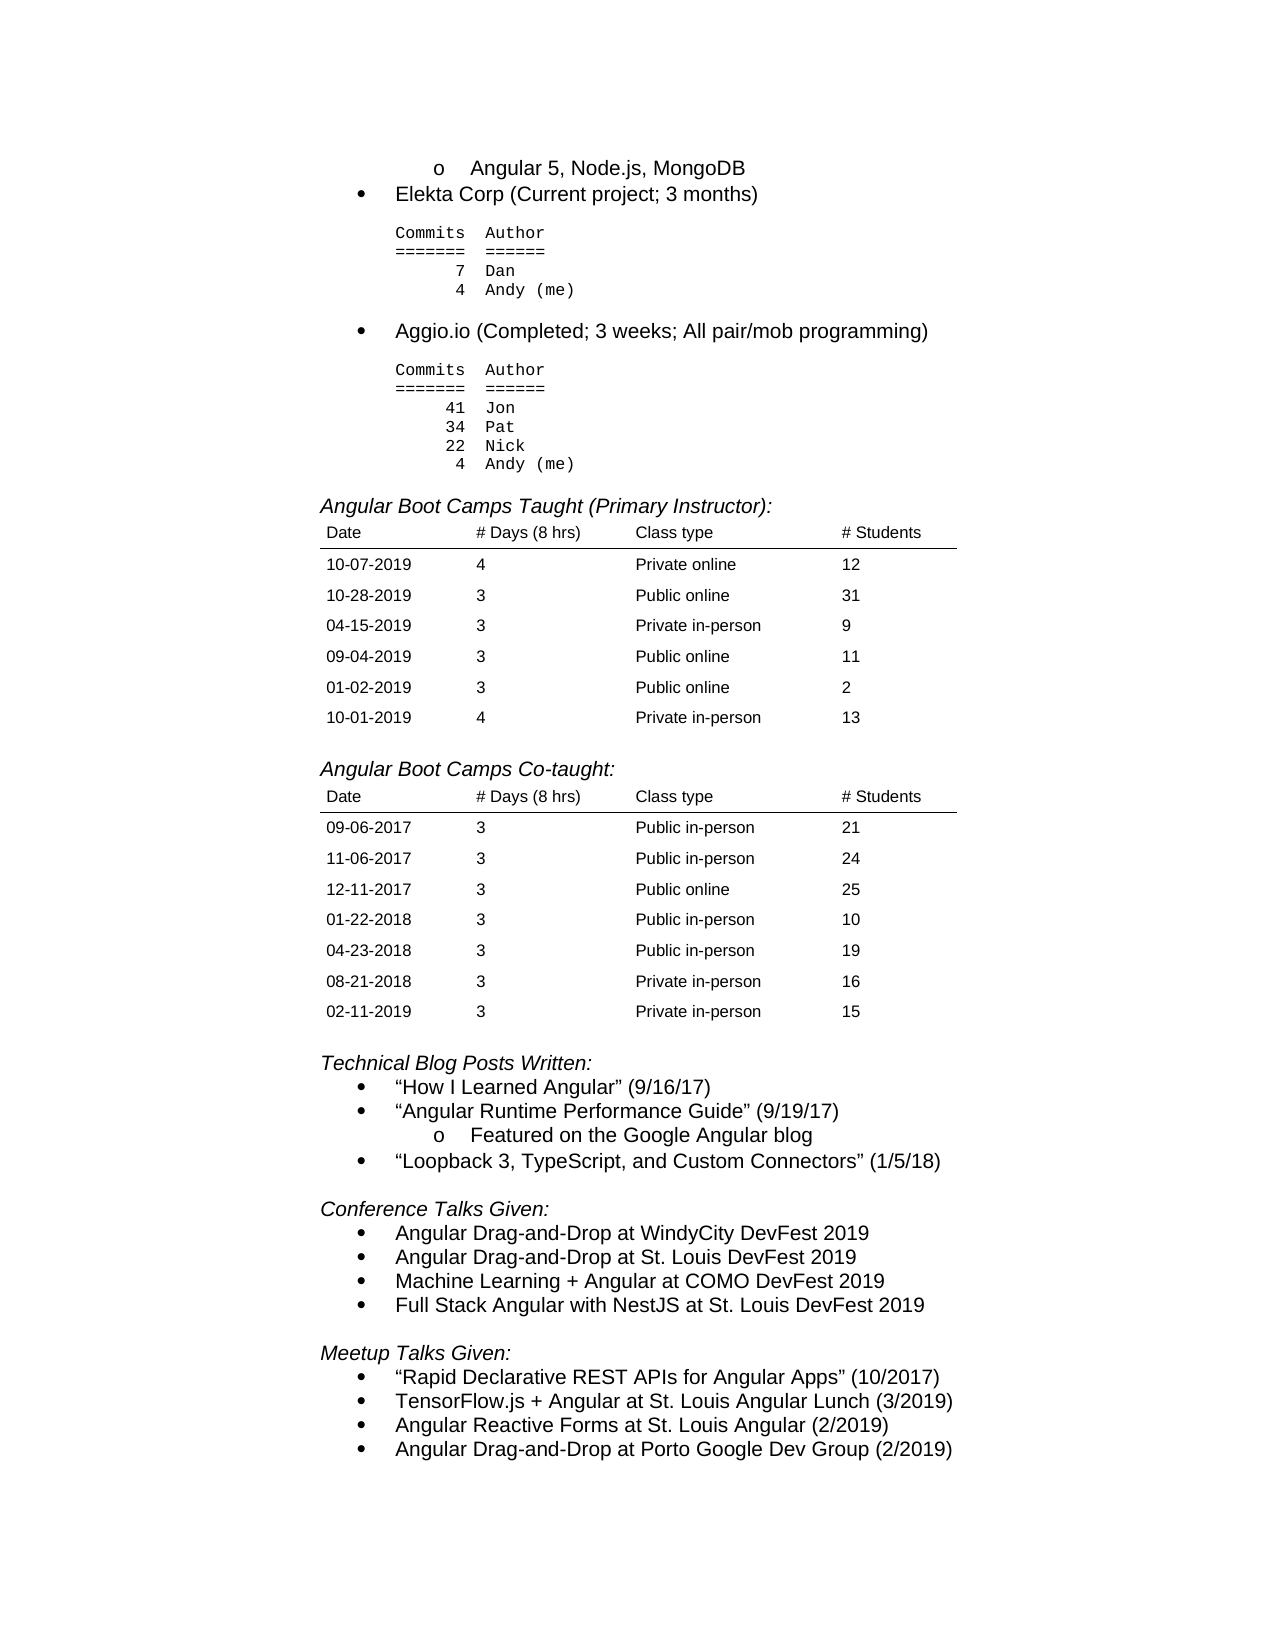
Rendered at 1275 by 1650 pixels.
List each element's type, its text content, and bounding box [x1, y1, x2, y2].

table_cell 3 [470, 672, 629, 702]
table_cell 4 [470, 703, 629, 733]
table_header # Students [836, 518, 957, 548]
table_cell Public in-person [630, 935, 836, 966]
table_cell 31 [836, 580, 957, 611]
table_cell 04-15-2019 [320, 611, 470, 641]
table_cell 12 [836, 549, 957, 580]
table_cell Private in-person [630, 703, 836, 733]
table_cell Private in-person [630, 611, 836, 641]
table_cell Public online [630, 641, 836, 672]
table_cell Private in-person [630, 996, 836, 1027]
table_cell 09-06-2017 [320, 813, 470, 843]
table_cell 10 [836, 905, 957, 935]
table_cell Oasis Digital Solutions Software Developer Technologies Learned: Angular 2-9, TypeScript, Angular Material, Node.js, Nrwl Nx, Bazel, Google Cloud Platform, Linux (Ubuntu 18.04 is my daily-driver OS) Projects for clients: Lam Research Corp (Fortune 500; 2 projects completed) Project 2 (Angular 6/7/8 and Node.js; 1 year) 231 commits merged into develop out of 918 = 27% of all commits (#2 committer by volume) Commits Author ======= ====== 251 Joe 231 Andy (me) 159 Sam 54 Bob ... ... Project 1 (Angular 5 and Node.js; 6 months) 53 commits merged into develop out of 282 = 19% of all commits (#3 committer by volume) Commits Author ======= ====== 88 Bill 72 Nick 53 Andy (me) 35 Sarah 22 Emily ... ... Pricewaterhouse Coopers (PwC) Fortune 500; 1 project; 6 months Angular 5, Node.js, MongoDB Elekta Corp (Current project; 3 months) Commits Author ======= ====== 7 Dan 4 Andy (me) Aggio.io (Completed; 3 weeks; All pair/mob programming) Commits Author ======= ====== 41 Jon 34 Pat 22 Nick 4 Andy (me) Angular Boot Camps Taught (Primary Instructor): Angular Boot Camps Co-taught: Technical Blog Posts Written: “How I Learned Angular” (9/16/17) “Angular Runtime Performance Guide” (9/19/17) Featured on the Google Angular blog “Loopback 3, TypeScript, and Custom Connectors” (1/5/18) Conference Talks Given: Angular Drag-and-Drop at WindyCity DevFest 2019 Angular Drag-and-Drop at St. Louis DevFest 2019 Machine Learning + Angular at COMO DevFest 2019 Full Stack Angular with NestJS at St. Louis DevFest 2019 Meetup Talks Given: “Rapid Declarative REST APIs for Angular Apps” (10/2017) TensorFlow.js + Angular at St. Louis Angular Lunch (3/2019) Angular Reactive Forms at St. Louis Angular (2/2019) Angular Drag-and-Drop at Porto Google Dev Group (2/2019) Conferences Attended: Bazelcon 2019 (Sunnyvale) WindyCity DevFest 2019 (Chicago) St. Louis DevFest 2019 [Both] DevUp 2018 (St. Louis) Strange Loop 2017 (St. Louis) Certifications: Google Cloud Platform (GCP) Professional Data Engineer Certification (Passed Exam 11/2019) Training Completed: Google Cloud OnBoard St. Louis (5/9/18) Online courses for Google Cloud Platform [308, 150, 967, 1491]
table_cell 09-04-2019 [320, 641, 470, 672]
table_cell 10-28-2019 [320, 580, 470, 611]
table_cell 2 [836, 672, 957, 702]
table_cell 3 [470, 966, 629, 996]
table_cell 3 [470, 935, 629, 966]
table_cell Public in-person [630, 905, 836, 935]
table_header Class type [630, 518, 836, 548]
table_cell 08-21-2018 [320, 966, 470, 996]
table_cell 21 [836, 813, 957, 843]
table_cell 24 [836, 843, 957, 874]
table_header # Students [836, 781, 957, 812]
table_cell 10-07-2019 [320, 549, 470, 580]
table_cell 10-01-2019 [320, 703, 470, 733]
table_cell 3 [470, 641, 629, 672]
table_cell 3 [470, 611, 629, 641]
table_cell 15 [836, 996, 957, 1027]
table_cell 4 [470, 549, 629, 580]
table_cell 3 [470, 580, 629, 611]
table_cell Public online [630, 672, 836, 702]
table_cell [150, 150, 307, 1491]
table_cell Private online [630, 549, 836, 580]
table_header Class type [630, 781, 836, 812]
table_header Date [320, 518, 470, 548]
table_cell Public in-person [630, 843, 836, 874]
table_cell [967, 150, 1125, 1491]
table_cell 3 [470, 813, 629, 843]
table_cell 3 [470, 905, 629, 935]
table_cell 01-22-2018 [320, 905, 470, 935]
table_cell 11-06-2017 [320, 843, 470, 874]
table_cell Public in-person [630, 813, 836, 843]
table_cell 11 [836, 641, 957, 672]
table_cell Private in-person [630, 966, 836, 996]
table_cell 01-02-2019 [320, 672, 470, 702]
table_cell 3 [470, 996, 629, 1027]
table_cell 04-23-2018 [320, 935, 470, 966]
table_header # Days (8 hrs) [470, 781, 629, 812]
table_cell 13 [836, 703, 957, 733]
table_cell 3 [470, 874, 629, 904]
table_cell 02-11-2019 [320, 996, 470, 1027]
table_cell Public online [630, 580, 836, 611]
table_header # Days (8 hrs) [470, 518, 629, 548]
table_cell 12-11-2017 [320, 874, 470, 904]
table_cell 25 [836, 874, 957, 904]
table_cell 16 [836, 966, 957, 996]
table_header Date [320, 781, 470, 812]
table_cell 9 [836, 611, 957, 641]
table_cell 3 [470, 843, 629, 874]
table_cell 19 [836, 935, 957, 966]
table_cell Public online [630, 874, 836, 904]
